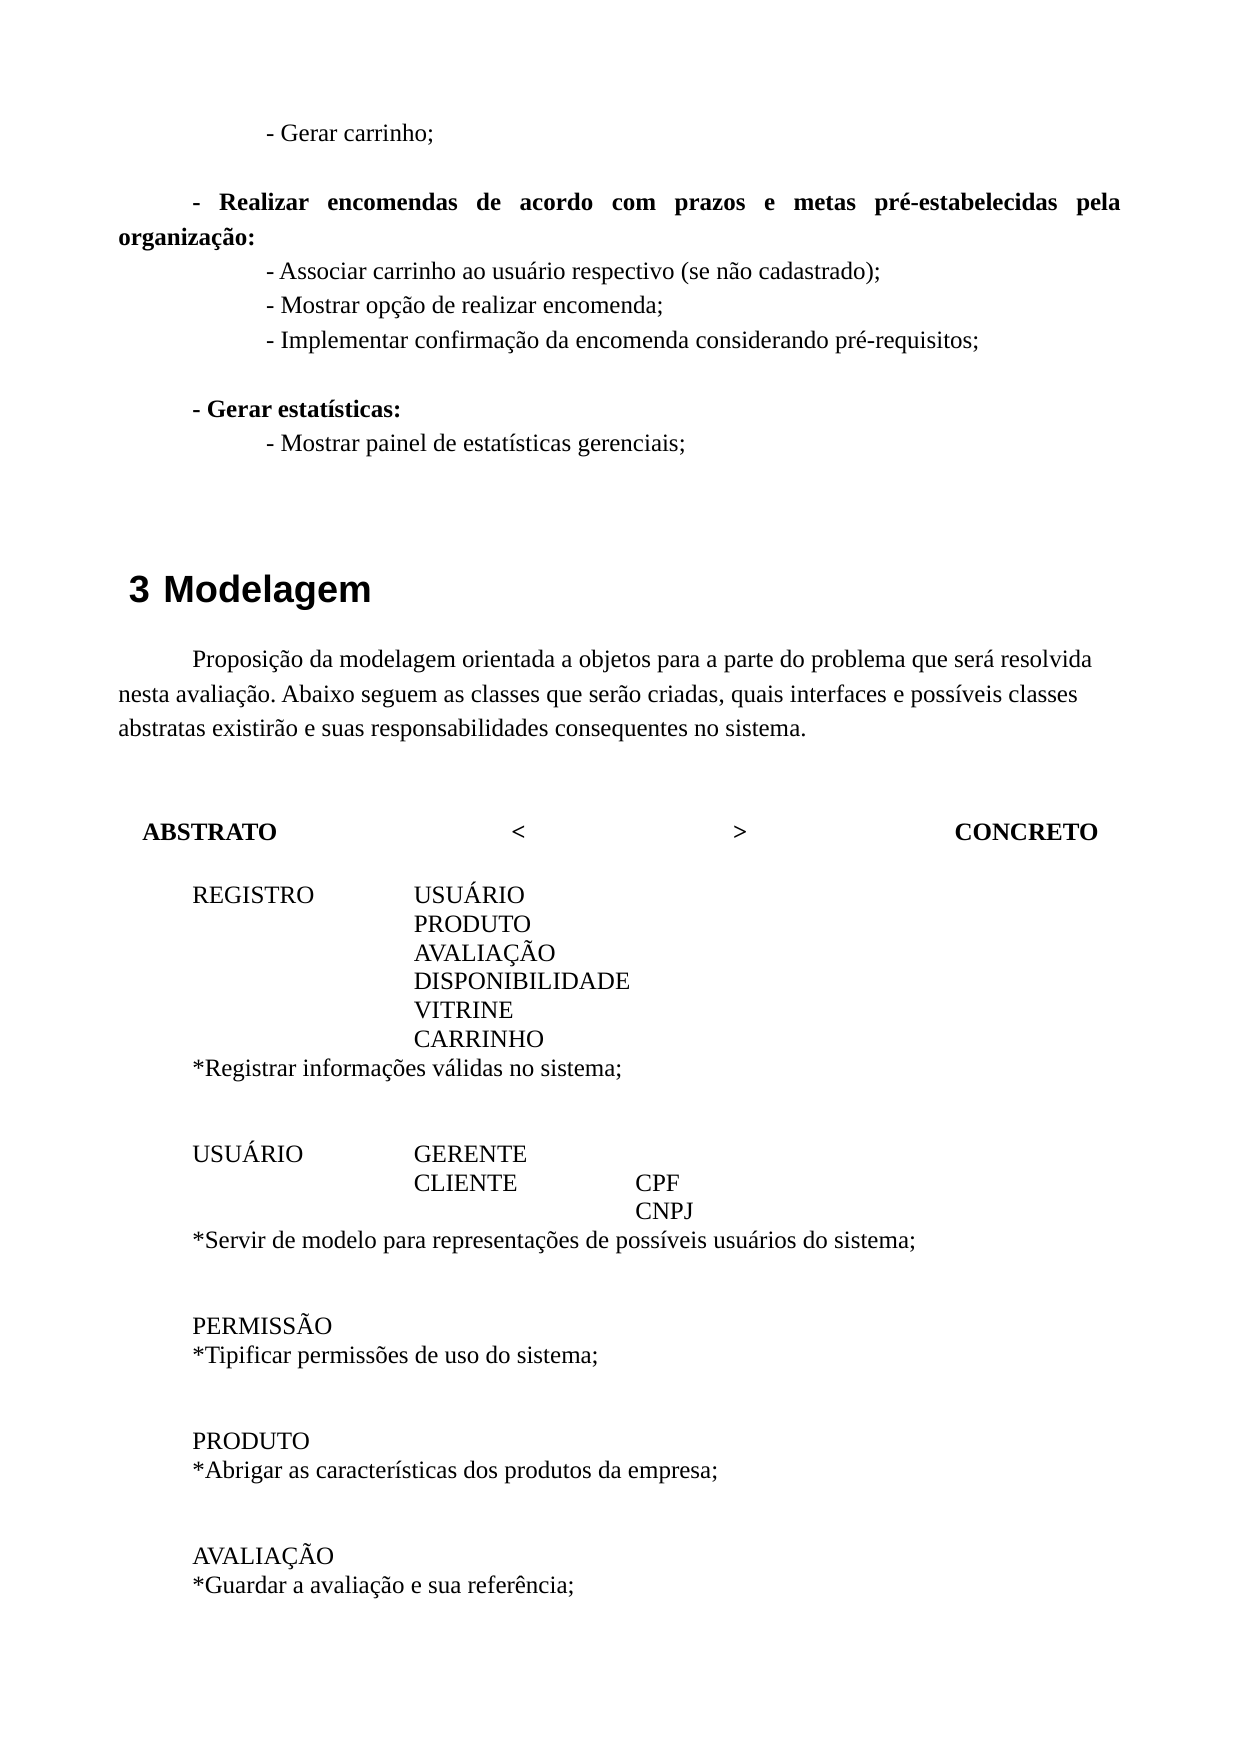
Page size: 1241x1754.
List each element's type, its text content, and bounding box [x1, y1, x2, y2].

text *Servir de modelo para representações de possíveis usuários do sistema; [118, 1225, 1122, 1254]
text REGISTRO USUÁRIO [118, 880, 1122, 909]
text ABSTRATO < > CONCRETO [118, 817, 1122, 846]
text PERMISSÃO [118, 1311, 1122, 1340]
text - Realizar encomendas de acordo com prazos e metas pré-estabelecidas pela organização: [118, 187, 1122, 250]
text *Abrigar as características dos produtos da empresa; [118, 1455, 1122, 1484]
text Proposição da modelagem orientada a objetos para a parte do problema que será resolvida nesta avaliação. Abaixo seguem as classes que serão criadas, quais interfaces e possíveis classes abstratas existirão e suas responsabilidades consequentes no sistema. [118, 644, 1122, 742]
text - Mostrar painel de estatísticas gerenciais; [118, 428, 1122, 457]
text *Tipificar permissões de uso do sistema; [118, 1340, 1122, 1369]
text CLIENTE CPF [118, 1168, 1122, 1196]
text - Implementar confirmação da encomenda considerando pré-requisitos; [118, 325, 1122, 354]
text *Guardar a avaliação e sua referência; [118, 1570, 1122, 1599]
text DISPONIBILIDADE [118, 966, 1122, 995]
text *Registrar informações válidas no sistema; [118, 1053, 1122, 1081]
text AVALIAÇÃO [118, 1541, 1122, 1570]
text - Mostrar opção de realizar encomenda; [118, 291, 1122, 319]
text - Associar carrinho ao usuário respectivo (se não cadastrado); [118, 256, 1122, 285]
text AVALIAÇÃO [118, 938, 1122, 966]
text - Gerar estatísticas: [118, 394, 1122, 423]
text CNPJ [118, 1196, 1122, 1225]
text PRODUTO [118, 909, 1122, 938]
text VITRINE [118, 995, 1122, 1024]
text CARRINHO [118, 1024, 1122, 1053]
text USUÁRIO GERENTE [118, 1139, 1122, 1168]
text PRODUTO [118, 1426, 1122, 1455]
subtitle Modelagem [118, 566, 1122, 610]
text - Gerar carrinho; [118, 118, 1122, 147]
